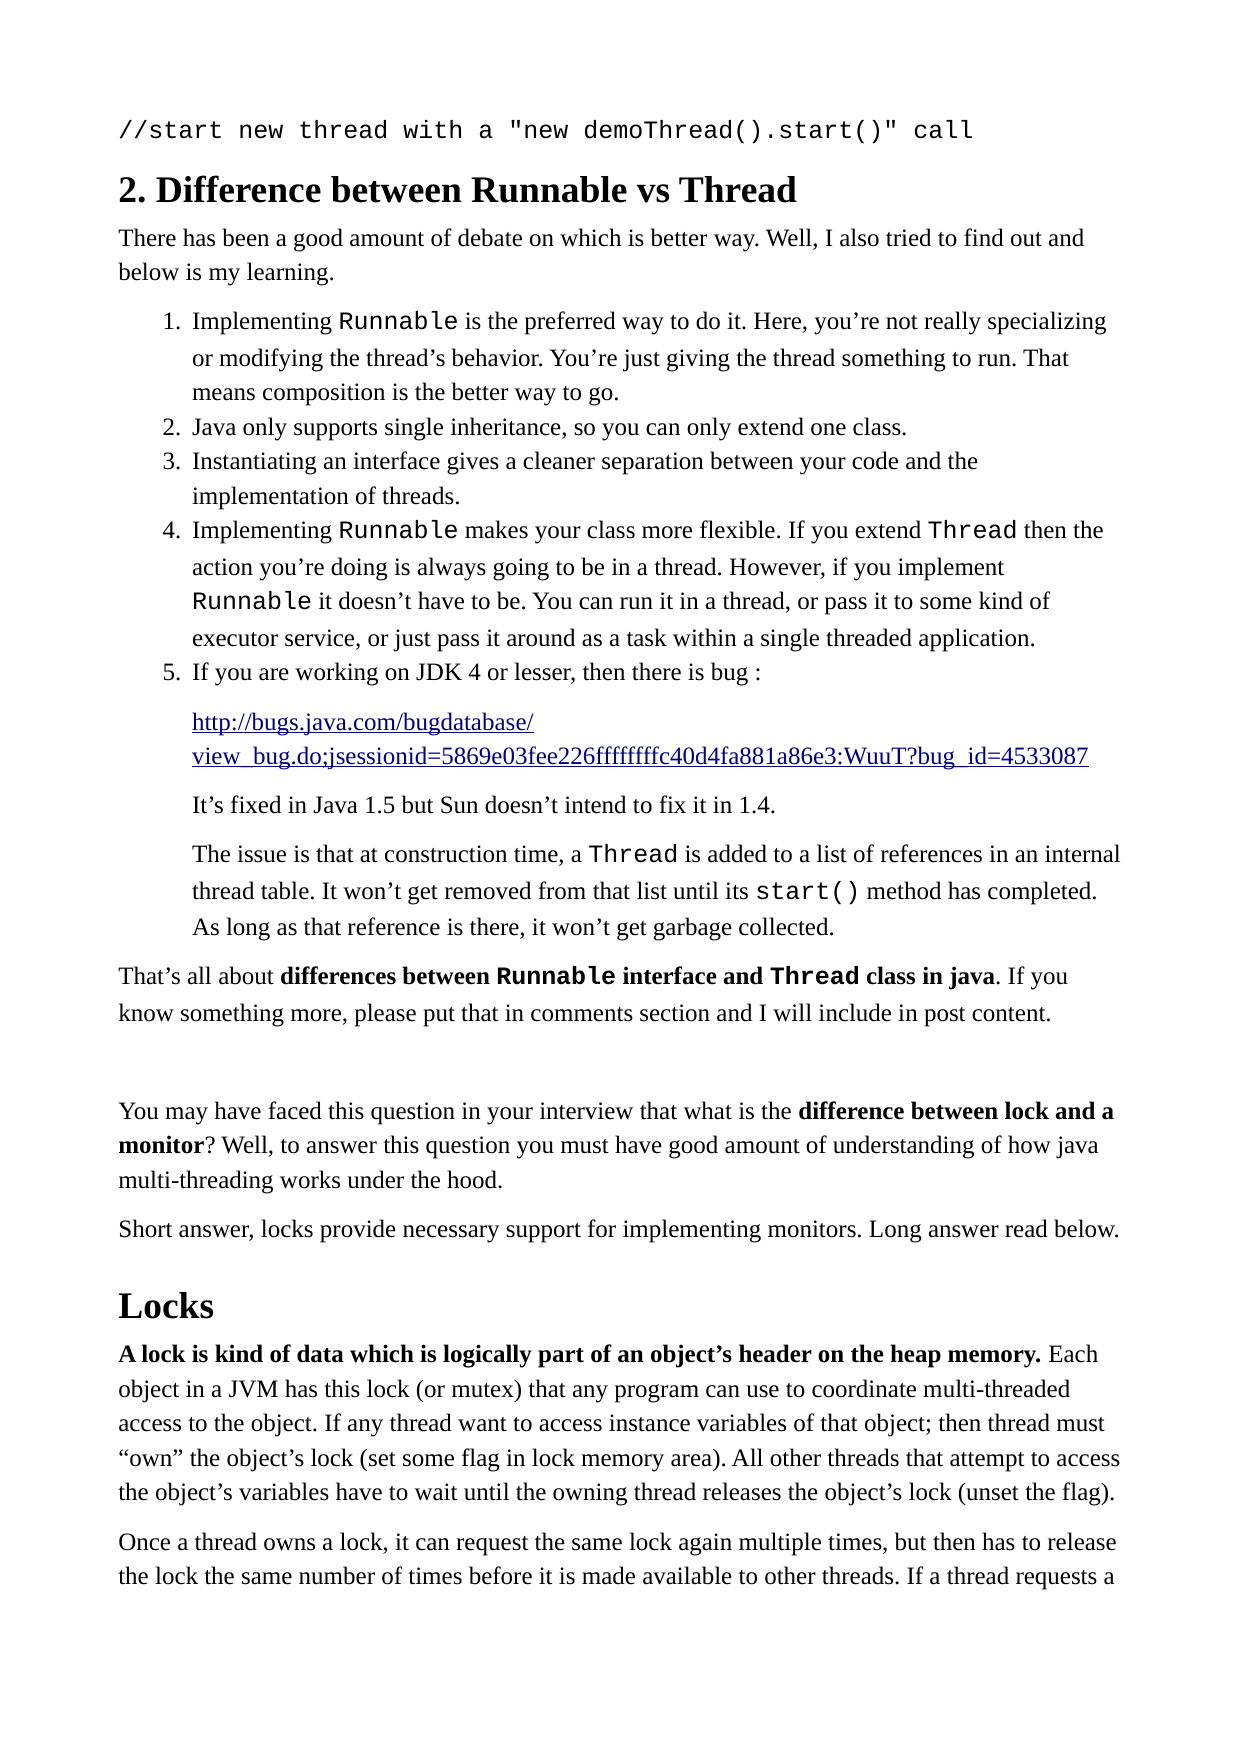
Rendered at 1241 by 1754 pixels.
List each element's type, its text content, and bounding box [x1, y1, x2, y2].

list The issue is that at construction time, a Thread is added to a list of references in an internal thread table. It won’t get removed from that list until its start() method has completed. As long as that reference is there, it won’t get garbage collected. [162, 839, 1122, 941]
subtitle Locks [118, 1284, 1122, 1327]
text There has been a good amount of debate on which is better way. Well, I also tried to find out and below is my learning. [118, 223, 1122, 286]
list Java only supports single inheritance, so you can only extend one class. [162, 412, 1122, 441]
subtitle 2. Difference between Runnable vs Thread [118, 167, 1122, 210]
list Implementing Runnable is the preferred way to do it. Here, you’re not really specializing or modifying the thread’s behavior. You’re just giving the thread something to run. That means composition is the better way to go. [162, 306, 1122, 406]
list Instantiating an interface gives a cleaner separation between your code and the implementation of threads. [162, 446, 1122, 510]
list If you are working on JDK 4 or lesser, then there is bug : [162, 657, 1122, 686]
list It’s fixed in Java 1.5 but Sun doesn’t intend to fix it in 1.4. [162, 790, 1122, 819]
text Once a thread owns a lock, it can request the same lock again multiple times, but then has to release the lock the same number of times before it is made available to other threads. If a thread requests a [118, 1527, 1122, 1590]
list Implementing Runnable makes your class more flexible. If you extend Thread then the action you’re doing is always going to be in a thread. However, if you implement Runnable it doesn’t have to be. You can run it in a thread, or pass it to some kind of executor service, or just pass it around as a task within a single threaded application. [162, 515, 1122, 652]
text Short answer, locks provide necessary support for implementing monitors. Long answer read below. [118, 1214, 1122, 1243]
list http://bugs.java.com/bugdatabase/view_bug.do;jsessionid=5869e03fee226ffffffffc40d4fa881a86e3:WuuT?bug_id=4533087 [162, 707, 1122, 770]
text A lock is kind of data which is logically part of an object’s header on the heap memory. Each object in a JVM has this lock (or mutex) that any program can use to coordinate multi-threaded access to the object. If any thread want to access instance variables of that object; then thread must “own” the object’s lock (set some flag in lock memory area). All other threads that attempt to access the object’s variables have to wait until the owning thread releases the object’s lock (unset the flag). [118, 1339, 1122, 1506]
text You may have faced this question in your interview that what is the difference between lock and a monitor? Well, to answer this question you must have good amount of understanding of how java multi-threading works under the hood. [118, 1096, 1122, 1194]
table_header //start new thread with a "new demoThread().start()" call [118, 118, 986, 146]
text That’s all about differences between Runnable interface and Thread class in java. If you know something more, please put that in comments section and I will include in post content. [118, 961, 1122, 1027]
